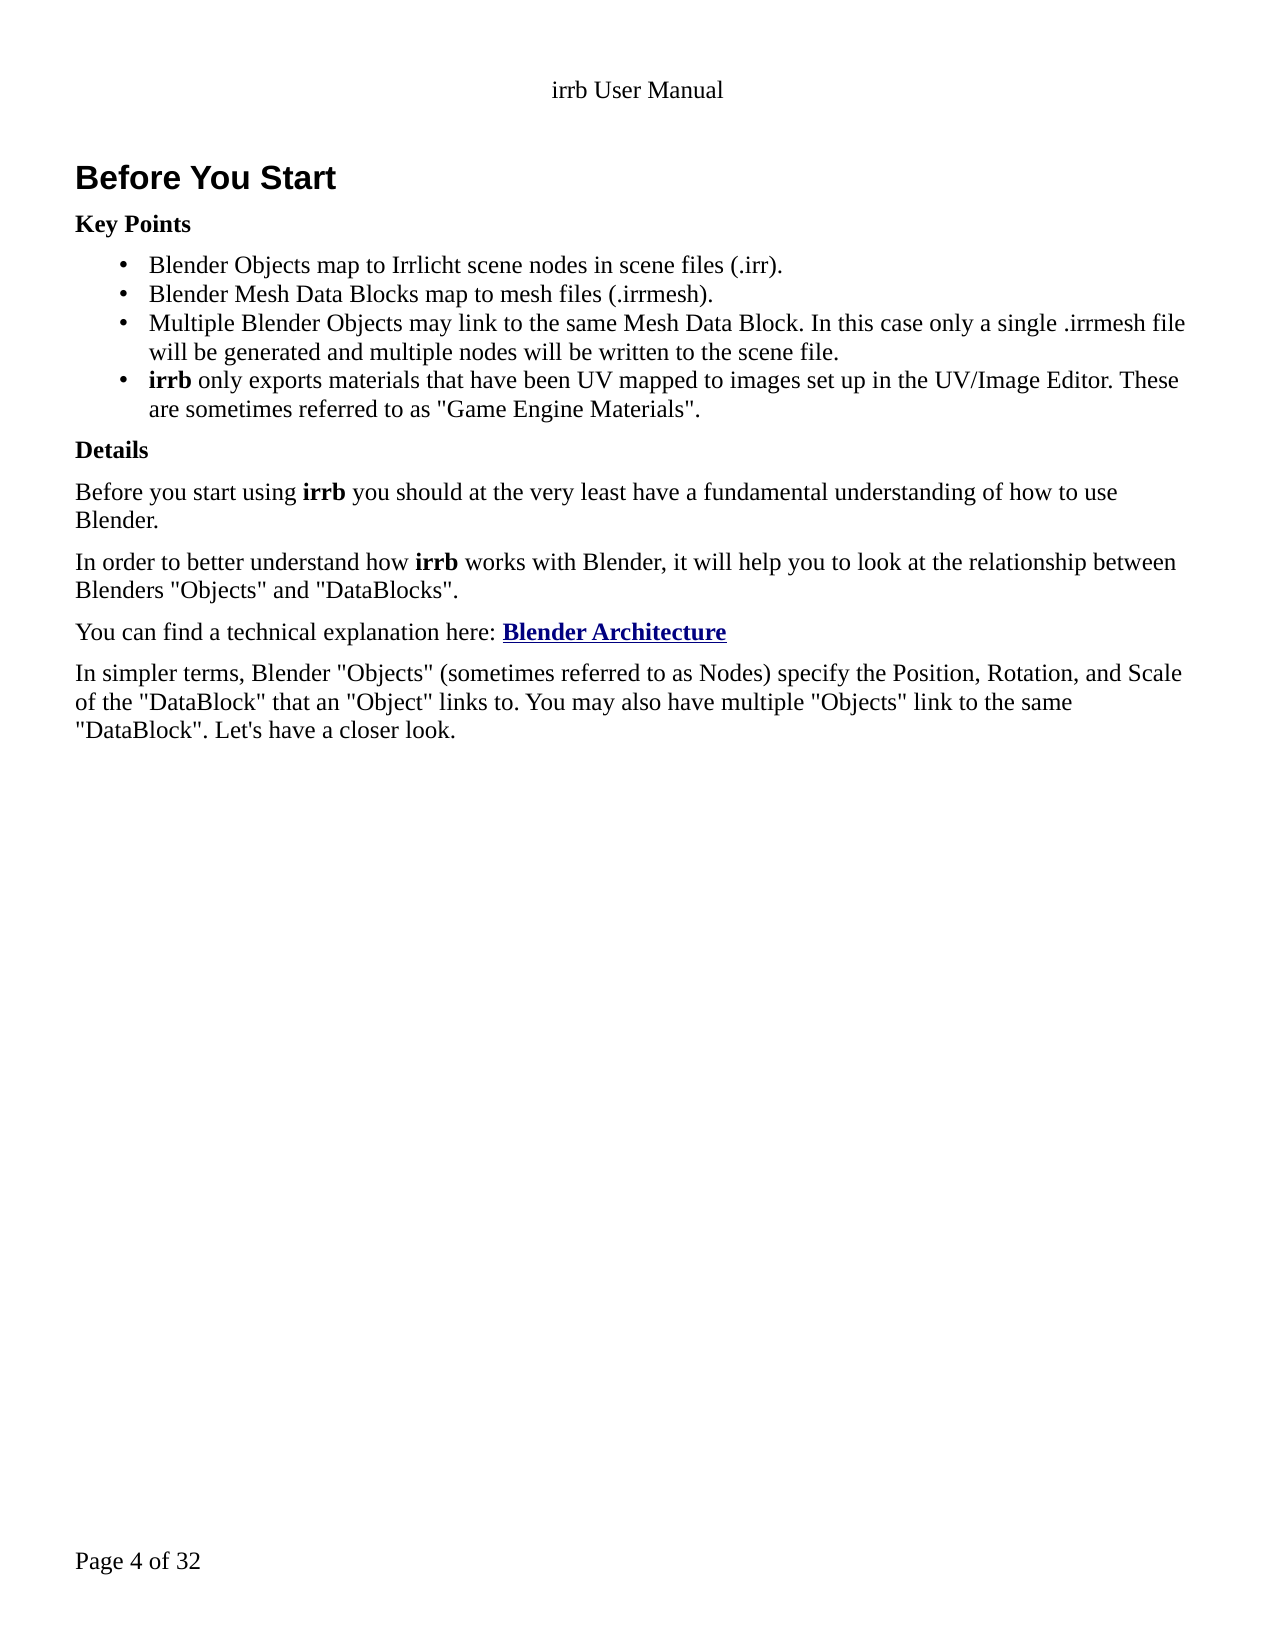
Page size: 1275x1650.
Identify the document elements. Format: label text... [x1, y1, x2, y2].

text Key Points [75, 209, 1200, 238]
list Blender Objects map to Irrlicht scene nodes in scene files (.irr). [119, 251, 1200, 279]
list Blender Mesh Data Blocks map to mesh files (.irrmesh). [119, 279, 1200, 308]
text Details [75, 436, 1200, 464]
text You can find a technical explanation here: Blender Architecture [75, 617, 1200, 646]
text In order to better understand how irrb works with Blender, it will help you to look at the relationship between Blenders "Objects" and "DataBlocks". [75, 547, 1200, 604]
subtitle Before You Start [75, 158, 1200, 197]
text Before you start using irrb you should at the very least have a fundamental understanding of how to use Blender. [75, 477, 1200, 534]
list Multiple Blender Objects may link to the same Mesh Data Block. In this case only a single .irrmesh file will be generated and multiple nodes will be written to the scene file. [119, 308, 1200, 366]
text In simpler terms, Blender "Objects" (sometimes referred to as Nodes) specify the Position, Rotation, and Scale of the "DataBlock" that an "Object" links to. You may also have multiple "Objects" link to the same "DataBlock". Let's have a closer look. [75, 658, 1200, 744]
list irrb only exports materials that have been UV mapped to images set up in the UV/Image Editor. These are sometimes referred to as "Game Engine Materials". [119, 366, 1200, 423]
